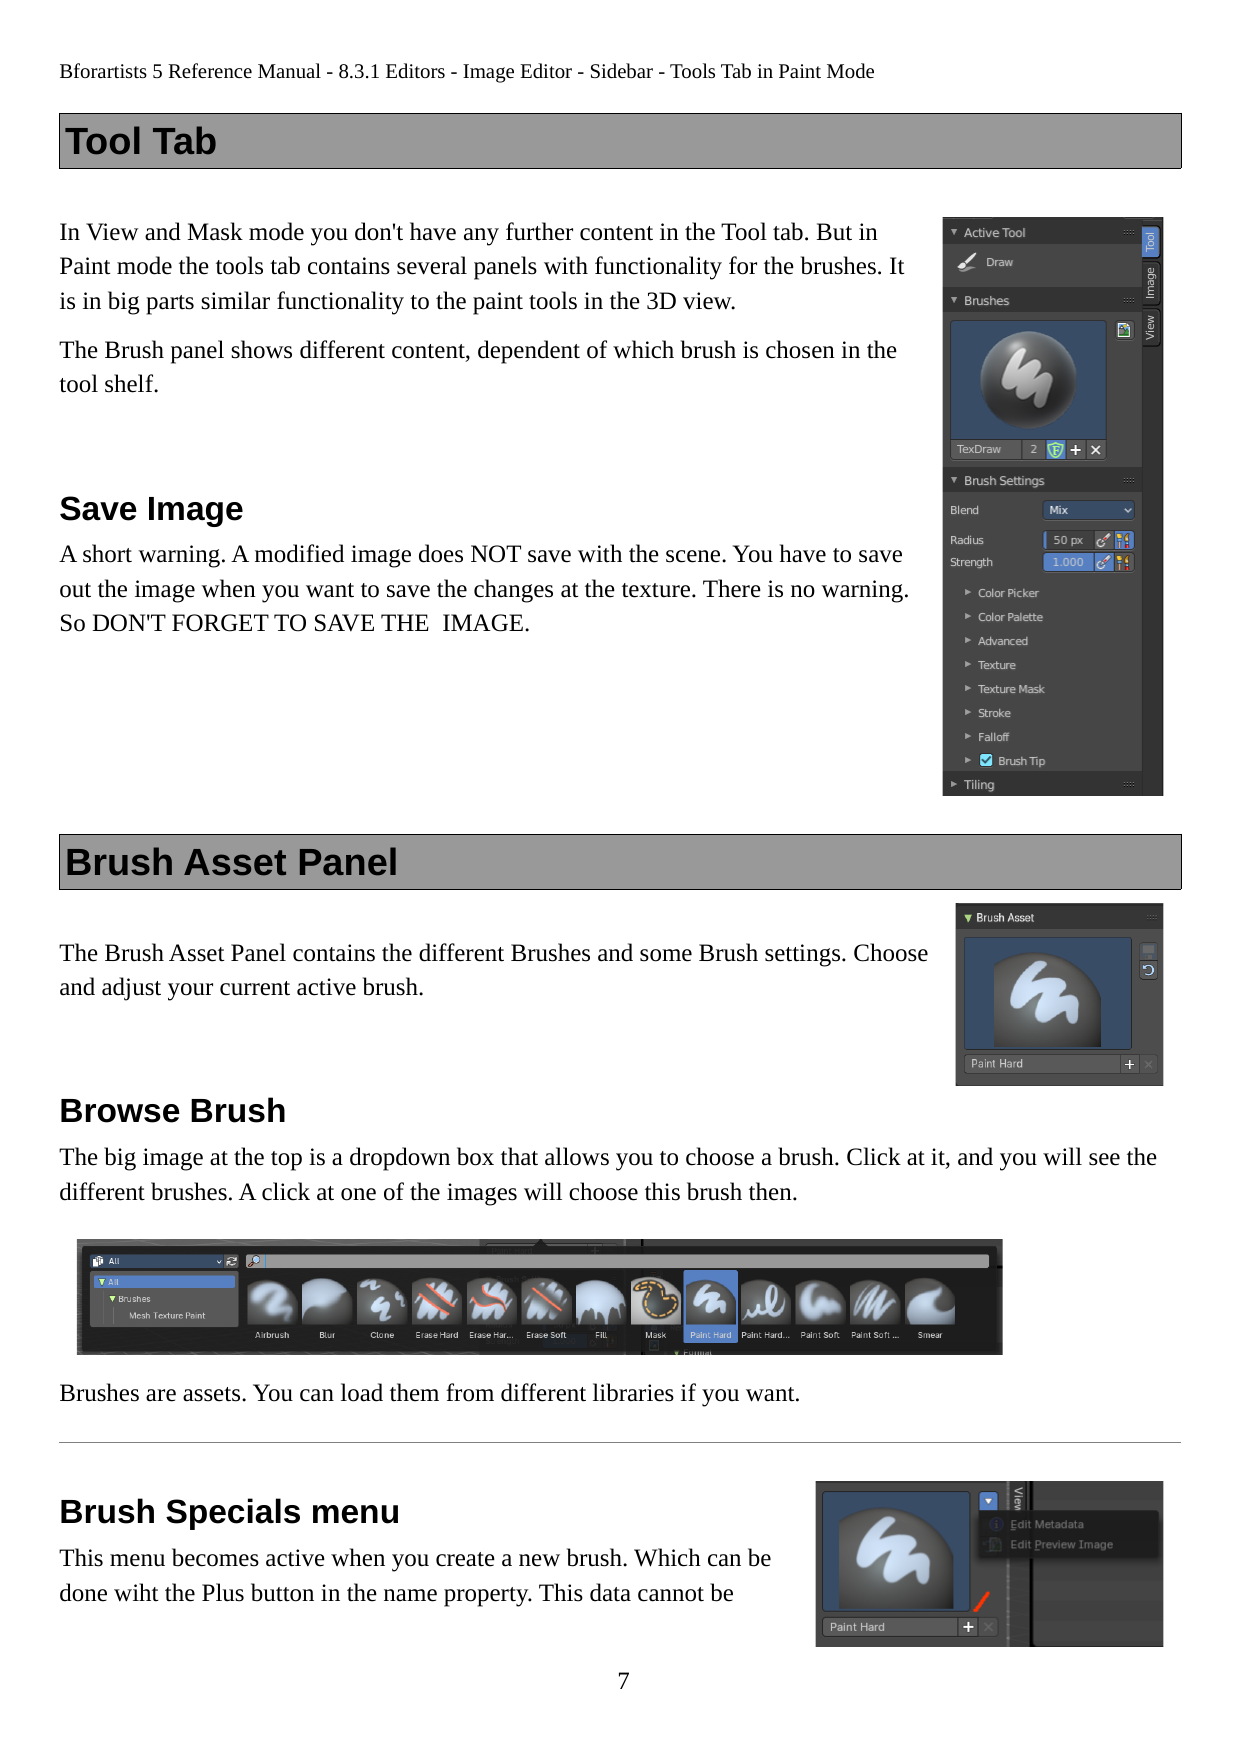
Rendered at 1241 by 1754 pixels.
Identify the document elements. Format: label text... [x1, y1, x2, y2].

text The big image at the top is a dropdown box that allows you to choose a brush. Click at it, and you will see the different brushes. A click at one of the images will choose this brush then. [59, 1142, 1181, 1206]
text This menu becomes active when you create a new brush. Which can be done wiht the Plus button in the name property. This data cannot be [59, 1543, 815, 1607]
picture [942, 217, 1164, 796]
text The Brush Asset Panel contains the different Brushes and some Brush settings. Choose and adjust your current active brush. [59, 938, 955, 1001]
subtitle [1164, 1492, 1181, 1531]
text Brushes are assets. You can load them from different libraries if you want. [59, 1226, 1181, 1407]
table_header Brush Asset Panel [60, 835, 1181, 889]
text A short warning. A modified image does NOT save with the scene. You have to save out the image when you want to save the changes at the texture. There is no warning. So DON'T FORGET TO SAVE THE IMAGE. [59, 539, 942, 637]
subtitle Browse Brush [59, 1091, 1181, 1130]
text The Brush panel shows different content, dependent of which brush is chosen in the tool shelf. [59, 335, 942, 398]
picture [815, 1481, 1164, 1647]
subtitle [1164, 488, 1181, 527]
subtitle Save Image [59, 488, 942, 527]
subtitle Brush Specials menu [59, 1492, 815, 1531]
table_header Tool Tab [60, 114, 1181, 168]
text In View and Mask mode you don't have any further content in the Tool tab. But in Paint mode the tools tab contains several panels with functionality for the brushes. It is in big parts similar functionality to the paint tools in the 3D view. [59, 217, 942, 315]
picture [955, 903, 1164, 1086]
picture [76, 1239, 1003, 1355]
